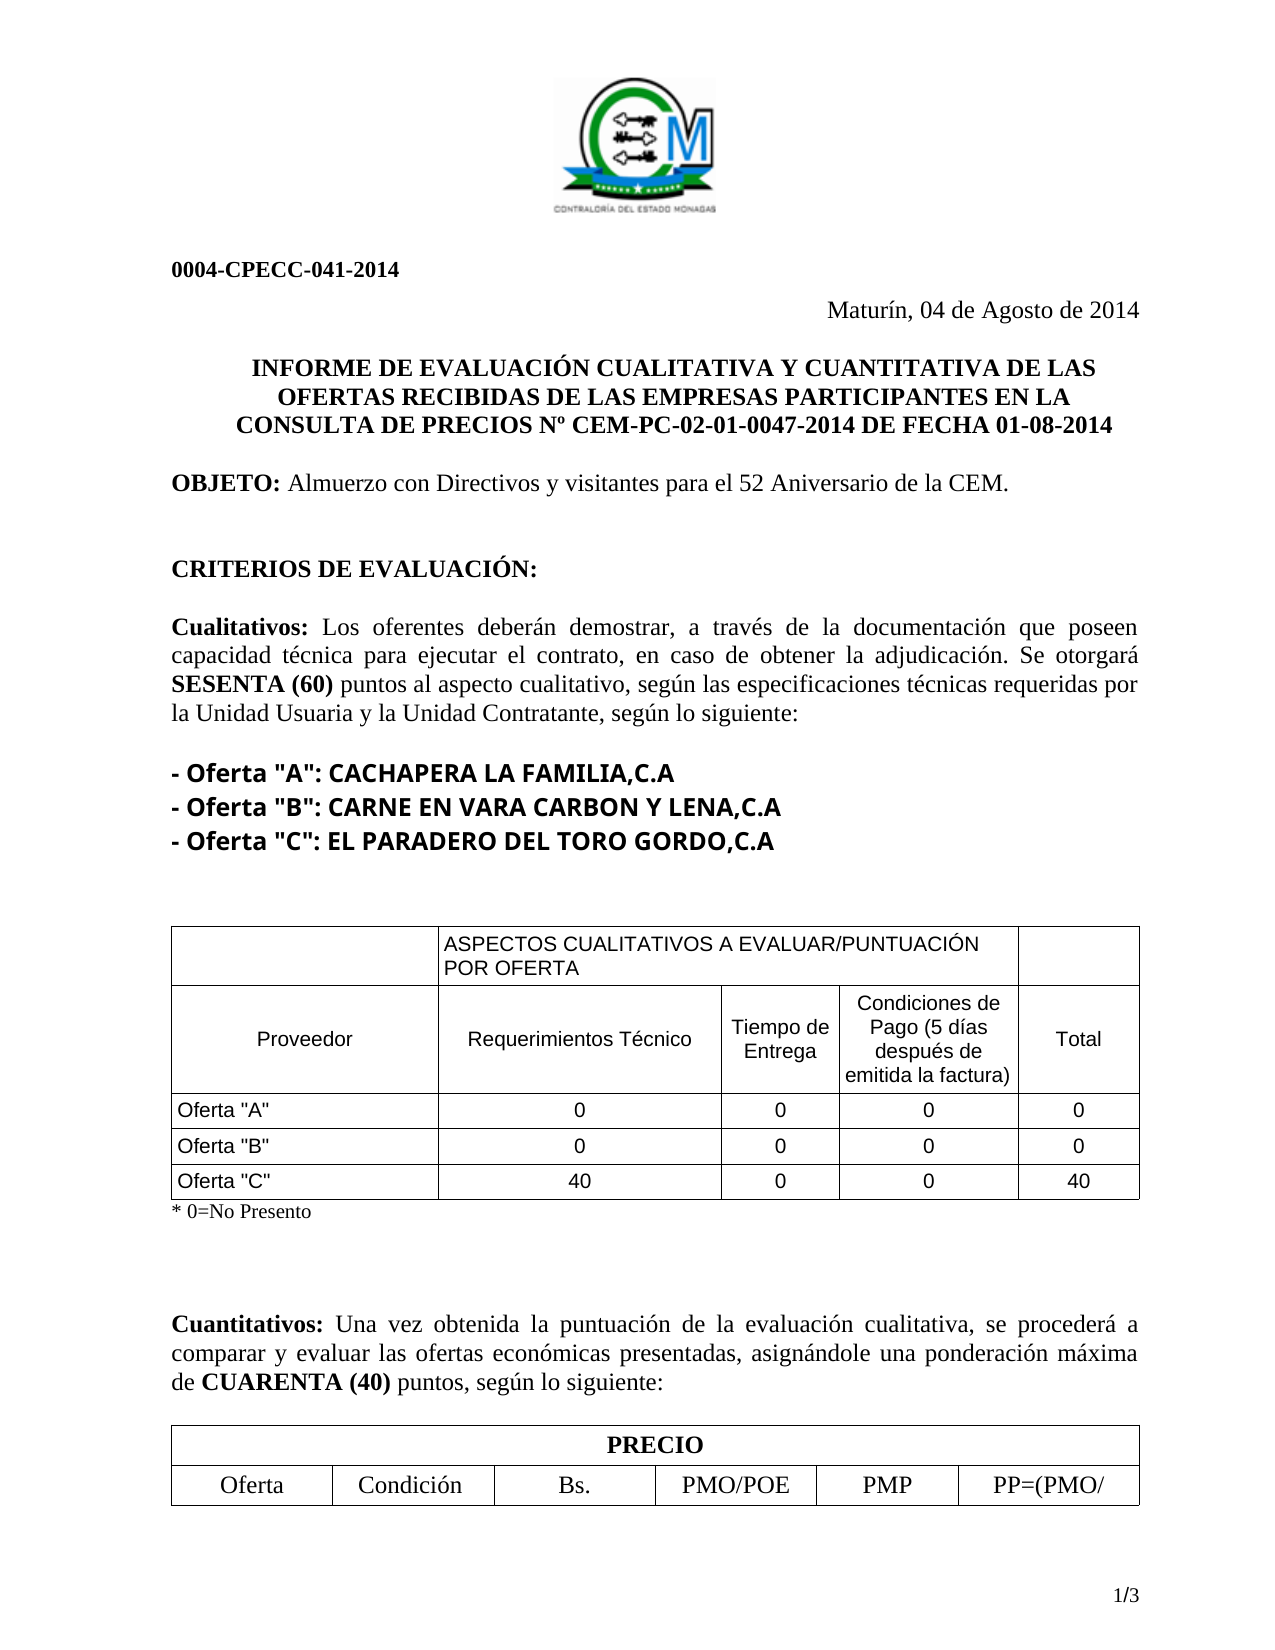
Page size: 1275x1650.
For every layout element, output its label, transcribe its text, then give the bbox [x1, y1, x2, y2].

table_cell 0 [722, 1094, 839, 1128]
table_cell Oferta [172, 1466, 332, 1505]
table_cell Condiciones de Pago (5 días después de emitida la factura) [840, 986, 1018, 1092]
text OBJETO: Almuerzo con Directivos y visitantes para el 52 Aniversario de la CEM. [171, 468, 1139, 497]
text INFORME DE EVALUACIÓN CUALITATIVA Y CUANTITATIVA DE LAS OFERTAS RECIBIDAS DE LAS EMPRESAS PARTICIPANTES EN LA CONSULTA DE PRECIOS Nº CEM-PC-02-01-0047-2014 DE FECHA 01-08-2014 [209, 353, 1139, 439]
table_cell Proveedor [172, 986, 438, 1092]
table_cell Condición [333, 1466, 494, 1505]
table_cell Requerimientos Técnico [439, 986, 721, 1092]
table_header PRECIO [172, 1426, 1139, 1465]
table_cell 0 [722, 1129, 839, 1163]
picture [551, 75, 719, 216]
text Cuantitativos: Una vez obtenida la puntuación de la evaluación cualitativa, se procederá a comparar y evaluar las ofertas económicas presentadas, asignándole una ponderación máxima de CUARENTA (40) puntos, según lo siguiente: [171, 1309, 1139, 1396]
table_cell PP=(PMO/ [959, 1466, 1139, 1505]
text CRITERIOS DE EVALUACIÓN: [171, 554, 1139, 583]
table_header ASPECTOS CUALITATIVOS A EVALUAR/PUNTUACIÓN POR OFERTA [439, 927, 1018, 985]
table_cell Bs. [495, 1466, 655, 1505]
table_cell Tiempo de Entrega [722, 986, 839, 1092]
table_cell 0 [840, 1094, 1018, 1128]
table_cell 40 [1019, 1165, 1139, 1199]
table_cell Oferta "A" [172, 1094, 438, 1128]
table_cell 0 [439, 1129, 721, 1163]
table_cell 0 [722, 1165, 839, 1199]
table_cell 0 [1019, 1129, 1139, 1163]
table_cell Oferta "B" [172, 1129, 438, 1163]
text Cualitativos: Los oferentes deberán demostrar, a través de la documentación que poseen capacidad técnica para ejecutar el contrato, en caso de obtener la adjudicación. Se otorgará SESENTA (60) puntos al aspecto cualitativo, según las especificaciones técnicas requeridas por la Unidad Usuaria y la Unidad Contratante, según lo siguiente: [171, 612, 1139, 727]
table_cell 0 [1019, 1094, 1139, 1128]
table_cell PMO/POE [656, 1466, 816, 1505]
table_header [1019, 927, 1139, 985]
text * 0=No Presento [171, 1200, 1139, 1223]
table_header [172, 927, 438, 985]
table_cell 40 [439, 1165, 721, 1199]
text - Oferta "A": CACHAPERA LA FAMILIA,C.A - Oferta "B": CARNE EN VARA CARBON Y LENA,C.A - Oferta "C": EL PARADERO DEL TORO GORDO,C.A [171, 755, 1139, 892]
table_cell 0 [840, 1165, 1018, 1199]
table_cell Oferta "C" [172, 1165, 438, 1199]
table_cell PMP [817, 1466, 958, 1505]
table_cell 0 [840, 1129, 1018, 1163]
table_cell Total [1019, 986, 1139, 1092]
text 0004-CPECC-041-2014 [171, 257, 1139, 283]
table_cell 0 [439, 1094, 721, 1128]
text Maturín, 04 de Agosto de 2014 [171, 295, 1139, 324]
